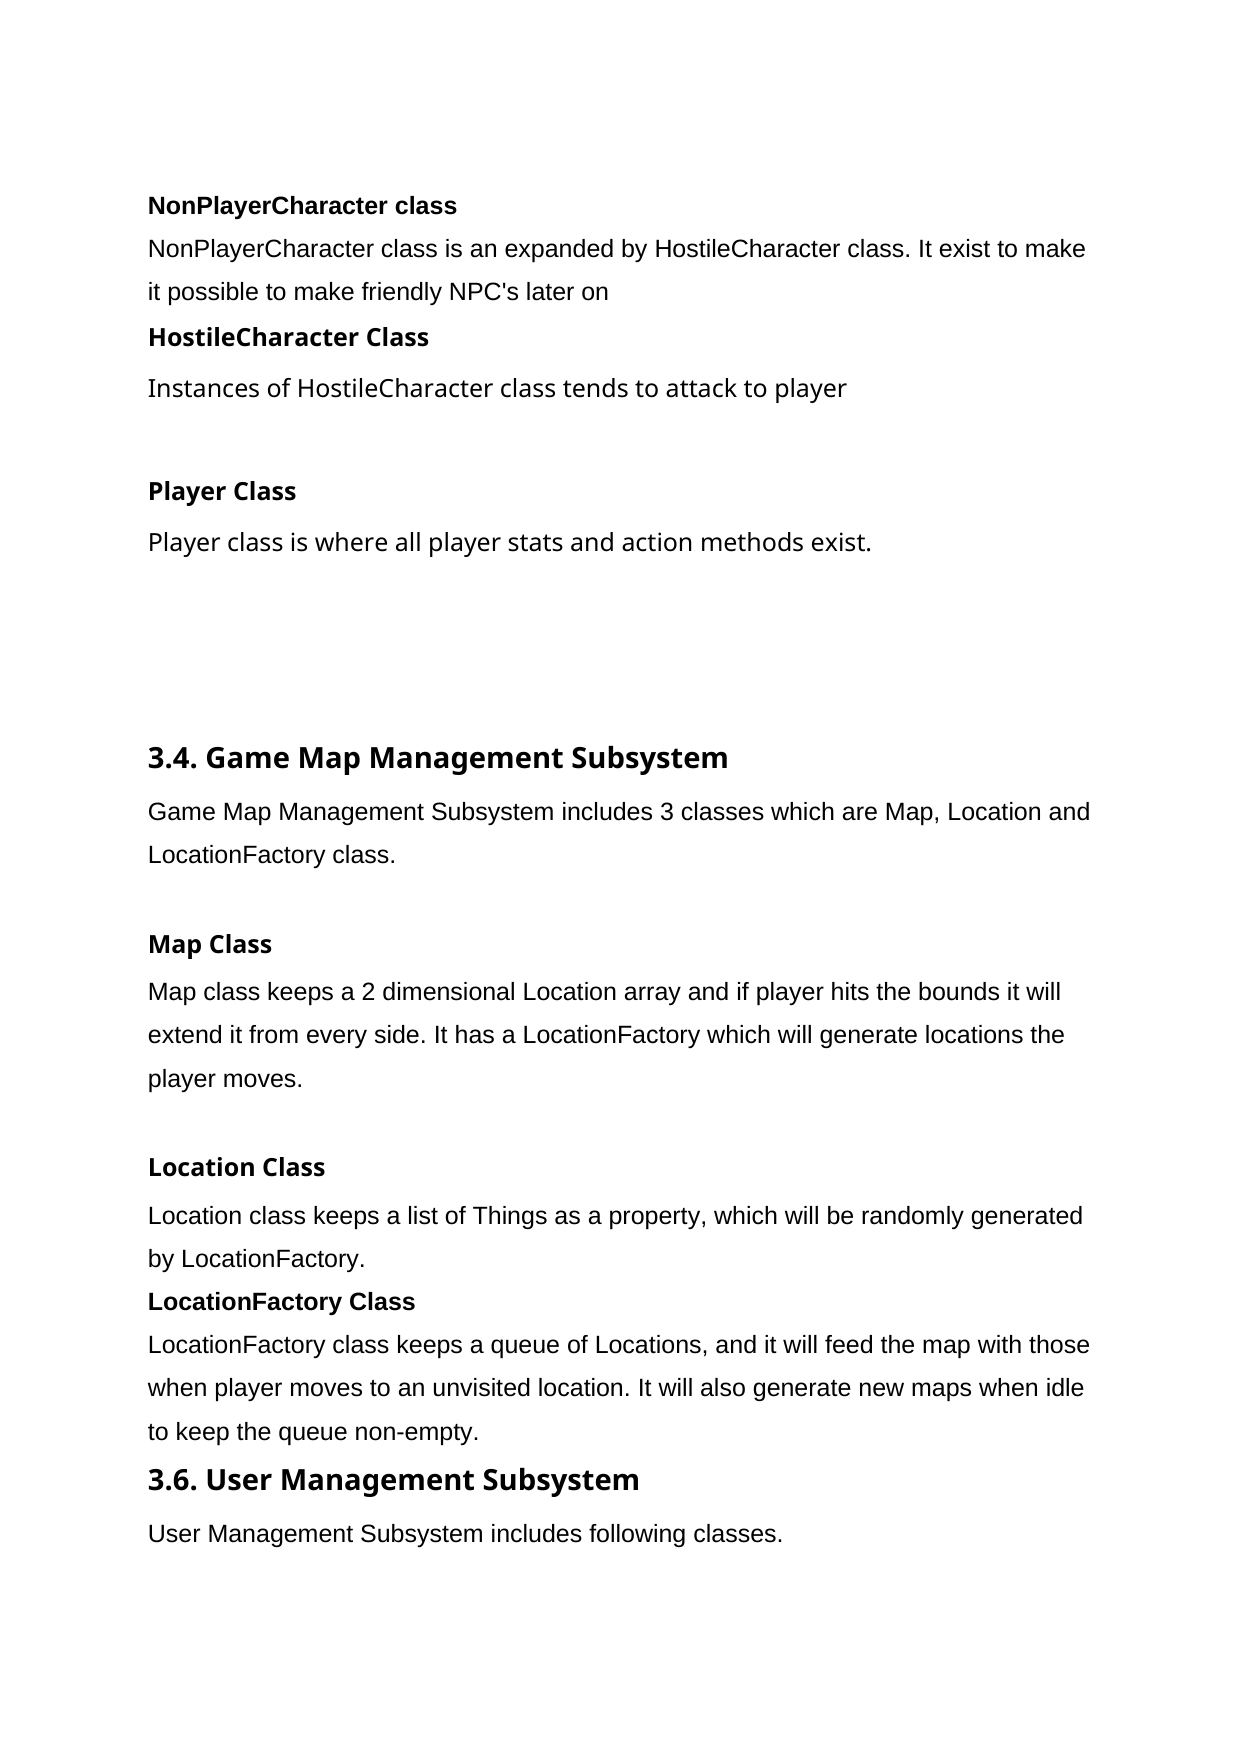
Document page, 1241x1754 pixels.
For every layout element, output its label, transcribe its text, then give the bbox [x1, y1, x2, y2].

text 3.6. User Management Subsystem [148, 1459, 1093, 1499]
text Location Class [148, 1150, 1093, 1184]
text NonPlayerCharacter class is an expanded by HostileCharacter class. It exist to make it possible to make friendly NPC's later on [148, 234, 1093, 306]
text LocationFactory Class [148, 1287, 1093, 1316]
text NonPlayerCharacter class [148, 191, 1093, 219]
text HostileCharacter Class Instances of HostileCharacter class tends to attack to player [148, 320, 1093, 405]
text Player Class Player class is where all player stats and action methods exist. [148, 473, 1093, 558]
text LocationFactory class keeps a queue of Locations, and it will feed the map with those when player moves to an unvisited location. It will also generate new maps when idle to keep the queue non-empty. [148, 1330, 1093, 1445]
text 3.4. Game Map Management Subsystem [148, 737, 1093, 777]
text Map class keeps a 2 dimensional Location array and if player hits the bounds it will extend it from every side. It has a LocationFactory which will generate locations the player moves. [148, 977, 1093, 1092]
text Location class keeps a list of Things as a property, which will be randomly generated by LocationFactory. [148, 1201, 1093, 1273]
text Map Class [148, 926, 1093, 960]
text User Management Subsystem includes following classes. [148, 1519, 1093, 1591]
text Game Map Management Subsystem includes 3 classes which are Map, Location and LocationFactory class. [148, 797, 1093, 869]
